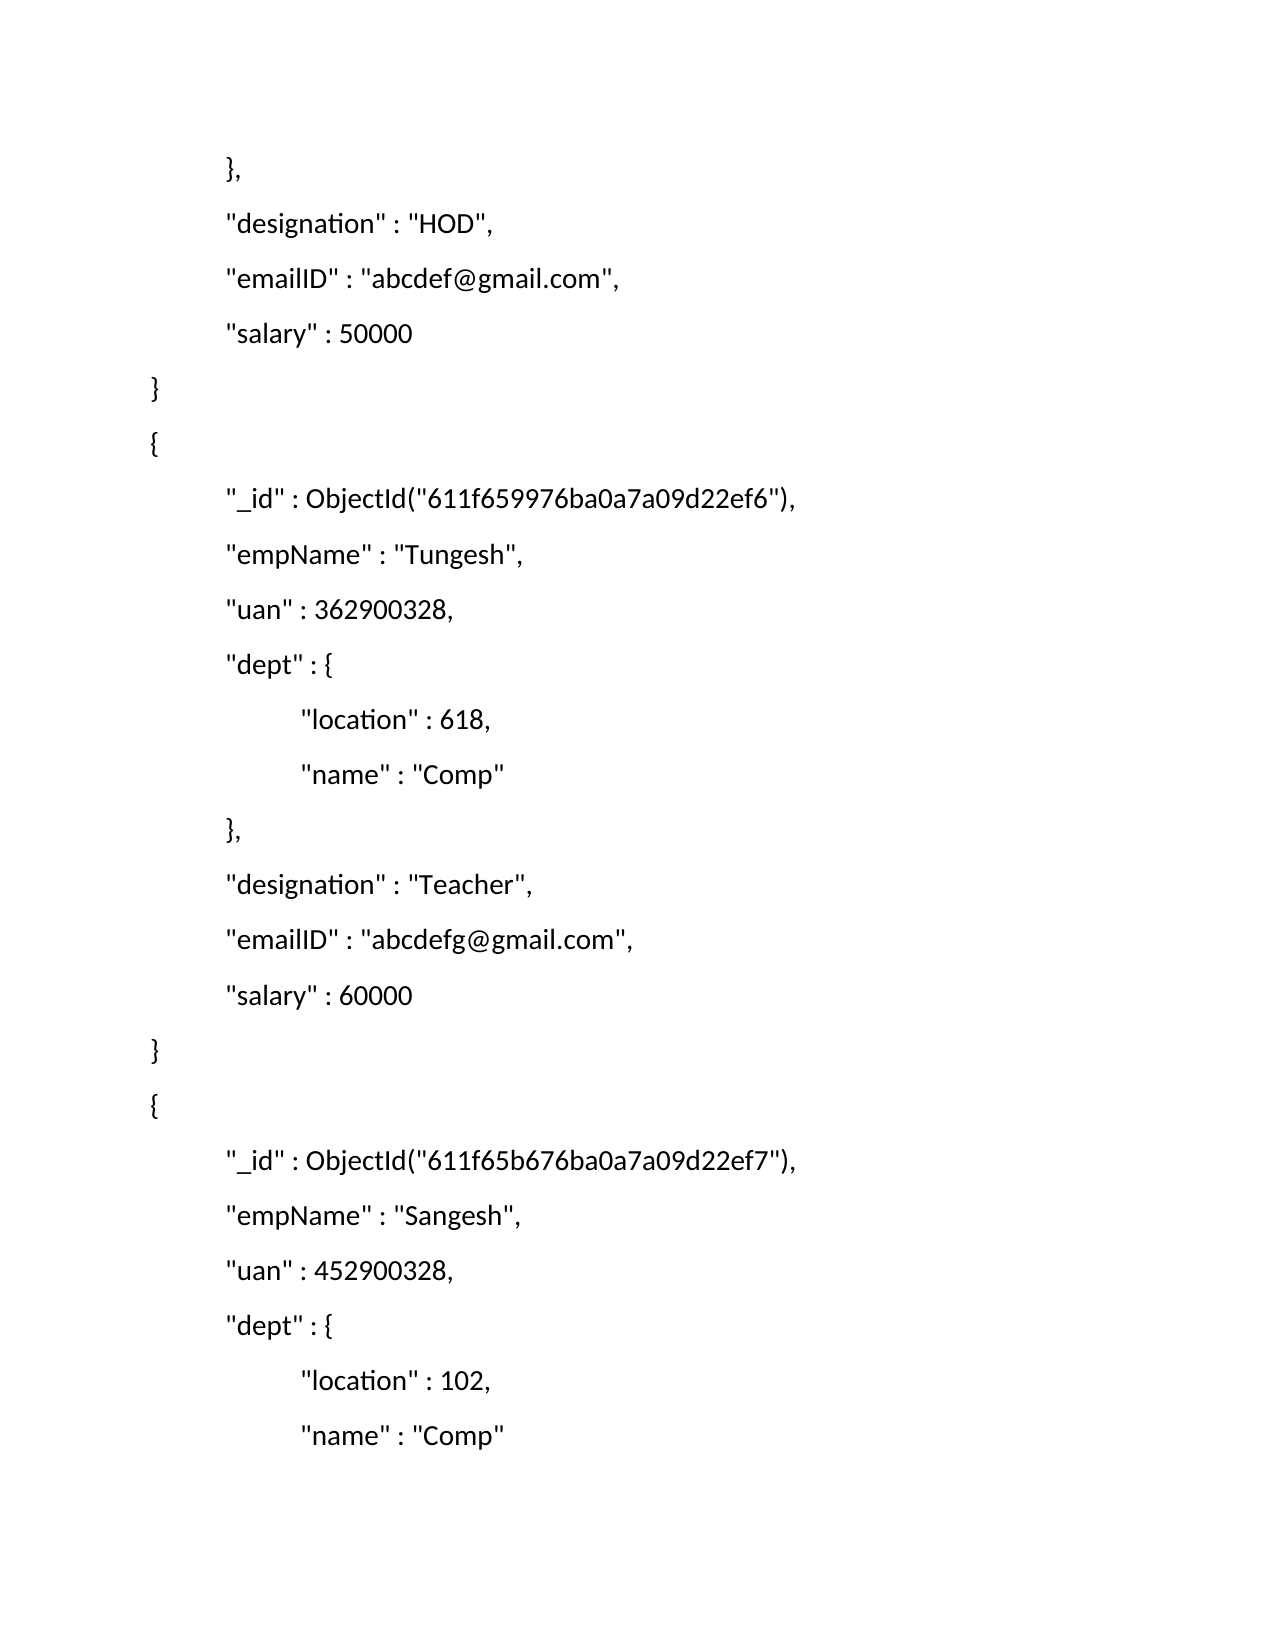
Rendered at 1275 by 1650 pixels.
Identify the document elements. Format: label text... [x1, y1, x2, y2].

text }, [150, 150, 1125, 186]
text "uan" : 452900328, [150, 1252, 1125, 1288]
text "salary" : 60000 [150, 977, 1125, 1012]
text "salary" : 50000 [150, 315, 1125, 351]
text "designation" : "HOD", [150, 205, 1125, 241]
text "empName" : "Tungesh", [150, 536, 1125, 571]
text "empName" : "Sangesh", [150, 1197, 1125, 1233]
text "designation" : "Teacher", [150, 866, 1125, 902]
text "emailID" : "abcdef@gmail.com", [150, 260, 1125, 296]
text "name" : "Comp" [150, 1417, 1125, 1453]
text "dept" : { [150, 646, 1125, 682]
text "location" : 102, [150, 1362, 1125, 1398]
text } [150, 370, 1125, 406]
text { [150, 426, 1125, 461]
text } [150, 1032, 1125, 1067]
text "_id" : ObjectId("611f65b676ba0a7a09d22ef7"), [150, 1142, 1125, 1177]
text "emailID" : "abcdefg@gmail.com", [150, 921, 1125, 957]
text { [150, 1087, 1125, 1122]
text "uan" : 362900328, [150, 591, 1125, 626]
text }, [150, 811, 1125, 847]
text "location" : 618, [150, 701, 1125, 737]
text "_id" : ObjectId("611f659976ba0a7a09d22ef6"), [150, 481, 1125, 516]
text "dept" : { [150, 1307, 1125, 1343]
text "name" : "Comp" [150, 756, 1125, 792]
